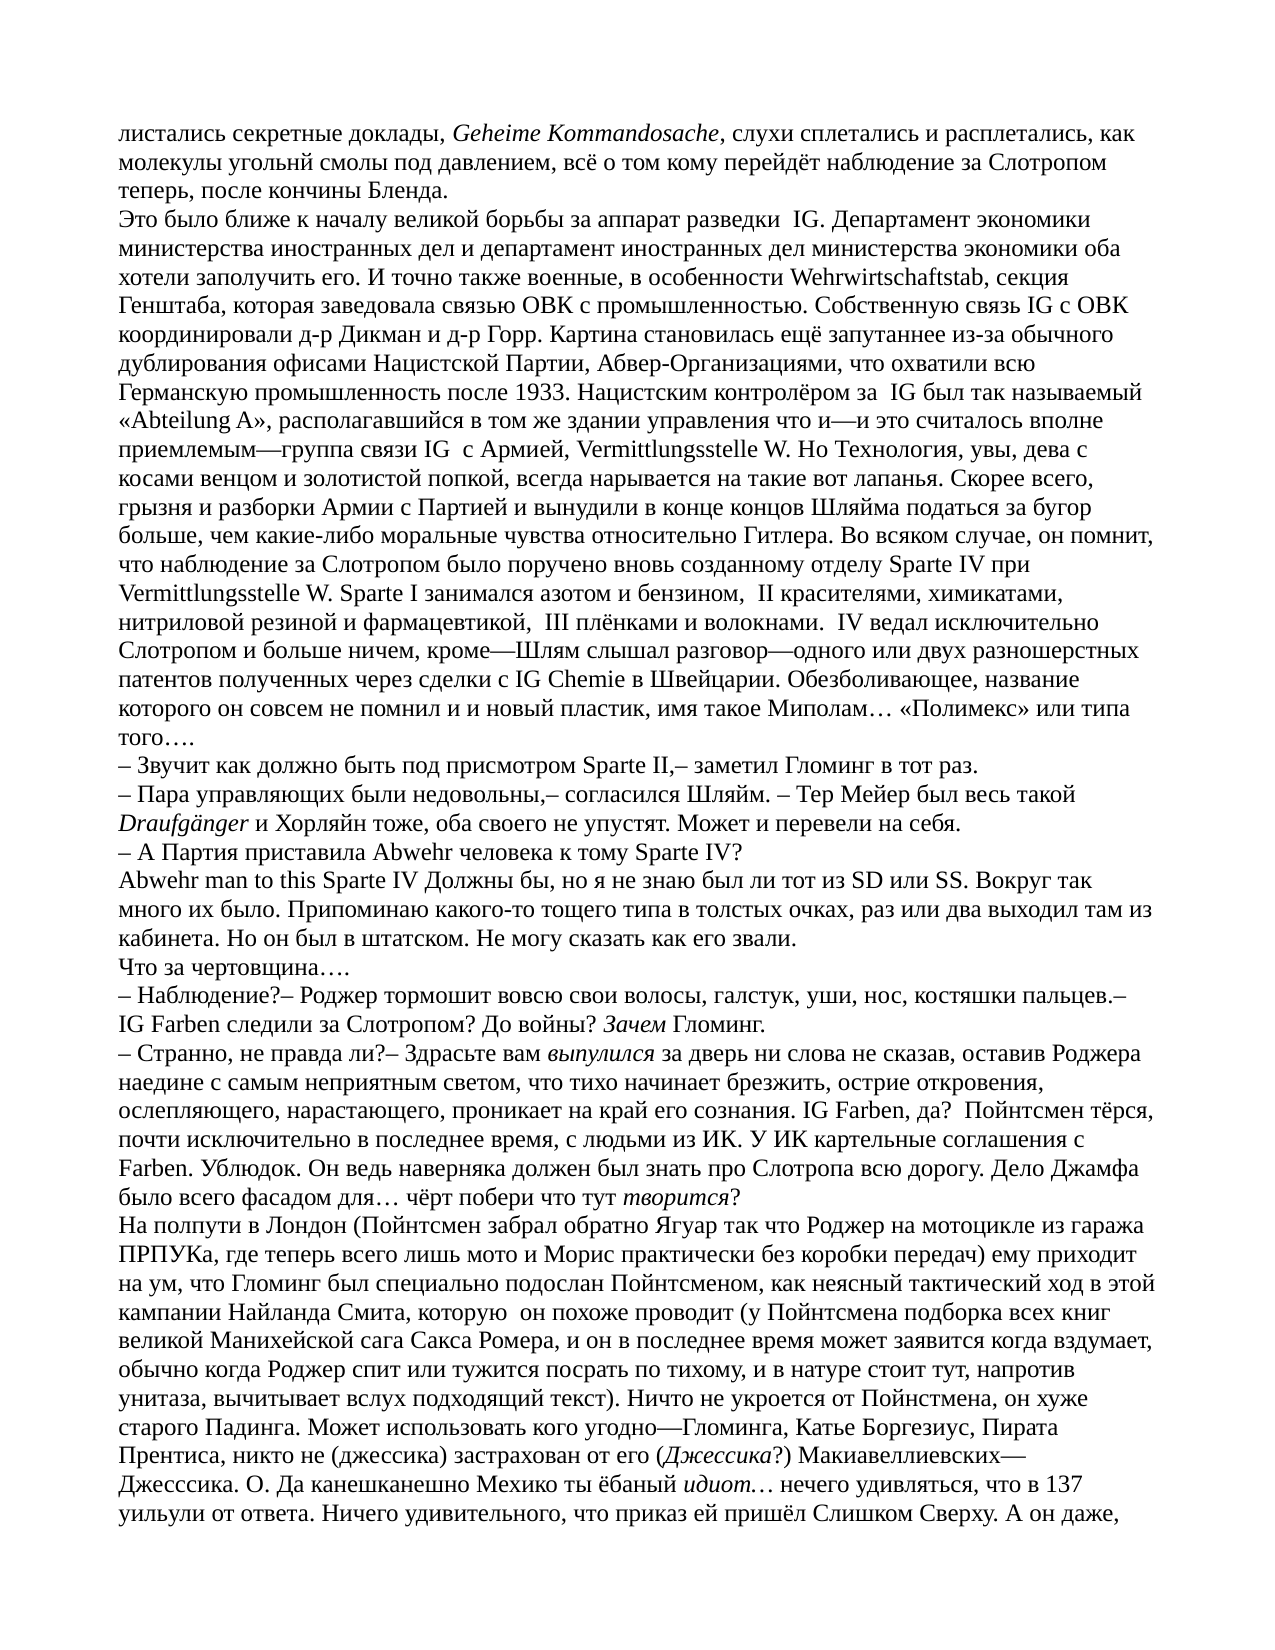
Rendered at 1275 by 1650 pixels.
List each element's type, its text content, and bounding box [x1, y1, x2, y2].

text – А Партия приставила Abwehr человека к тому Sparte IV? [118, 837, 1157, 866]
text Abwehr man to this Sparte IV Должны бы, но я не знаю был ли тот из SD или SS. Вокруг так много их было. Припоминаю какого-то тощего типа в толстых очках, раз или два выходил там из кабинета. Но он был в штатском. Не могу сказать как его звали. [118, 866, 1157, 952]
text – Пара управляющих были недовольны,– согласился Шляйм. – Тер Мейер был весь такой Draufgänger и Хорляйн тоже, оба своего не упустят. Может и перевели на себя. [118, 779, 1157, 837]
text листались секретные доклады, Geheime Kommandosache, слухи сплетались и расплетались, как молекулы угольнй смолы под давлением, всё о том кому перейдёт наблюдение за Слотропом теперь, после кончины Бленда. [118, 118, 1157, 204]
text Джесссика. О. Да канешканешно Мехико ты ёбаный идиот… нечего удивляться, что в 137 уильули от ответа. Ничего удивительного, что приказ ей пришёл Слишком Сверху. А он даже, [118, 1469, 1157, 1527]
text На полпути в Лондон (Пойнтсмен забрал обратно Ягуар так что Роджер на мотоцикле из гаража ПРПУКа, где теперь всего лишь мото и Морис практически без коробки передач) ему приходит на ум, что Гломинг был специально подослан Пойнтсменом, как неясный тактический ход в этой кампании Найланда Смита, которую он похоже проводит (у Пойнтсмена подборка всех книг великой Манихейской сага Сакса Ромера, и он в последнее время может заявится когда вздумает, обычно когда Роджер спит или тужится посрать по тихому, и в натуре стоит тут, напротив унитаза, вычитывает вслух подходящий текст). Ничто не укроется от Пойнстмена, он хуже старого Падинга. Может использовать кого угодно—Гломинга, Катье Боргезиус, Пирата Прентиса, никто не (джессика) застрахован от его (Джессика?) Макиавеллиевских— [118, 1211, 1157, 1469]
text – Звучит как должно быть под присмотром Sparte II,– заметил Гломинг в тот раз. [118, 751, 1157, 779]
text – Наблюдение?– Роджер тормошит вовсю свои волосы, галстук, уши, нос, костяшки пальцев.– IG Farben следили за Слотропом? До войны? Зачем Гломинг. [118, 981, 1157, 1038]
text – Странно, не правда ли?– Здрасьте вам выпулился за дверь ни слова не сказав, оставив Роджера наедине с самым неприятным светом, что тихо начинает брезжить, острие откровения, ослепляющего, нарастающего, проникает на край его сознания. IG Farben, да? Пойнтсмен тёрся, почти исключительно в последнее время, с людьми из ИК. У ИК картельные соглашения с Farben. Ублюдок. Он ведь наверняка должен был знать про Слотропа всю дорогу. Дело Джамфа было всего фасадом для… чёрт побери что тут творится? [118, 1038, 1157, 1211]
text Это было ближе к началу великой борьбы за аппарат разведки IG. Департамент экономики министерства иностранных дел и департамент иностранных дел министерства экономики оба хотели заполучить его. И точно также военные, в особенности Wehrwirtschaftstab, секция Генштаба, которая заведовала связью ОВК с промышленностью. Собственную связь IG с ОВК координировали д-р Дикман и д-р Горр. Картина становилась ещё запутаннее из-за обычного дублирования офисами Нацистской Партии, Абвер-Организациями, что охватили всю Германскую промышленность после 1933. Нацистским контролёром за IG был так называемый «Abteilung A», располагавшийся в том же здании управления что и—и это считалось вполне приемлемым—группа связи IG с Армией, Vermittlungsstelle W. Но Технология, увы, дева с косами венцом и золотистой попкой, всегда нарывается на такие вот лапанья. Скорее всего, грызня и разборки Армии с Партией и вынудили в конце концов Шляйма податься за бугор больше, чем какие-либо моральные чувства относительно Гитлера. Во всяком случае, он помнит, что наблюдение за Слотропом было поручено вновь созданному отделу Sparte IV при Vermittlungsstelle W. Sparte I занимался азотом и бензином, II красителями, химикатами, нитриловой резиной и фармацевтикой, III плёнками и волокнами. IV ведал исключительно Слотропом и больше ничем, кроме—Шлям слышал разговор—одного или двух разношерстных патентов полученных через сделки с IG Chemie в Швейцарии. Обезболивающее, название которого он совсем не помнил и и новый пластик, имя такое Миполам… «Полимекс» или типа того…. [118, 204, 1157, 751]
text Что за чертовщина…. [118, 952, 1157, 981]
